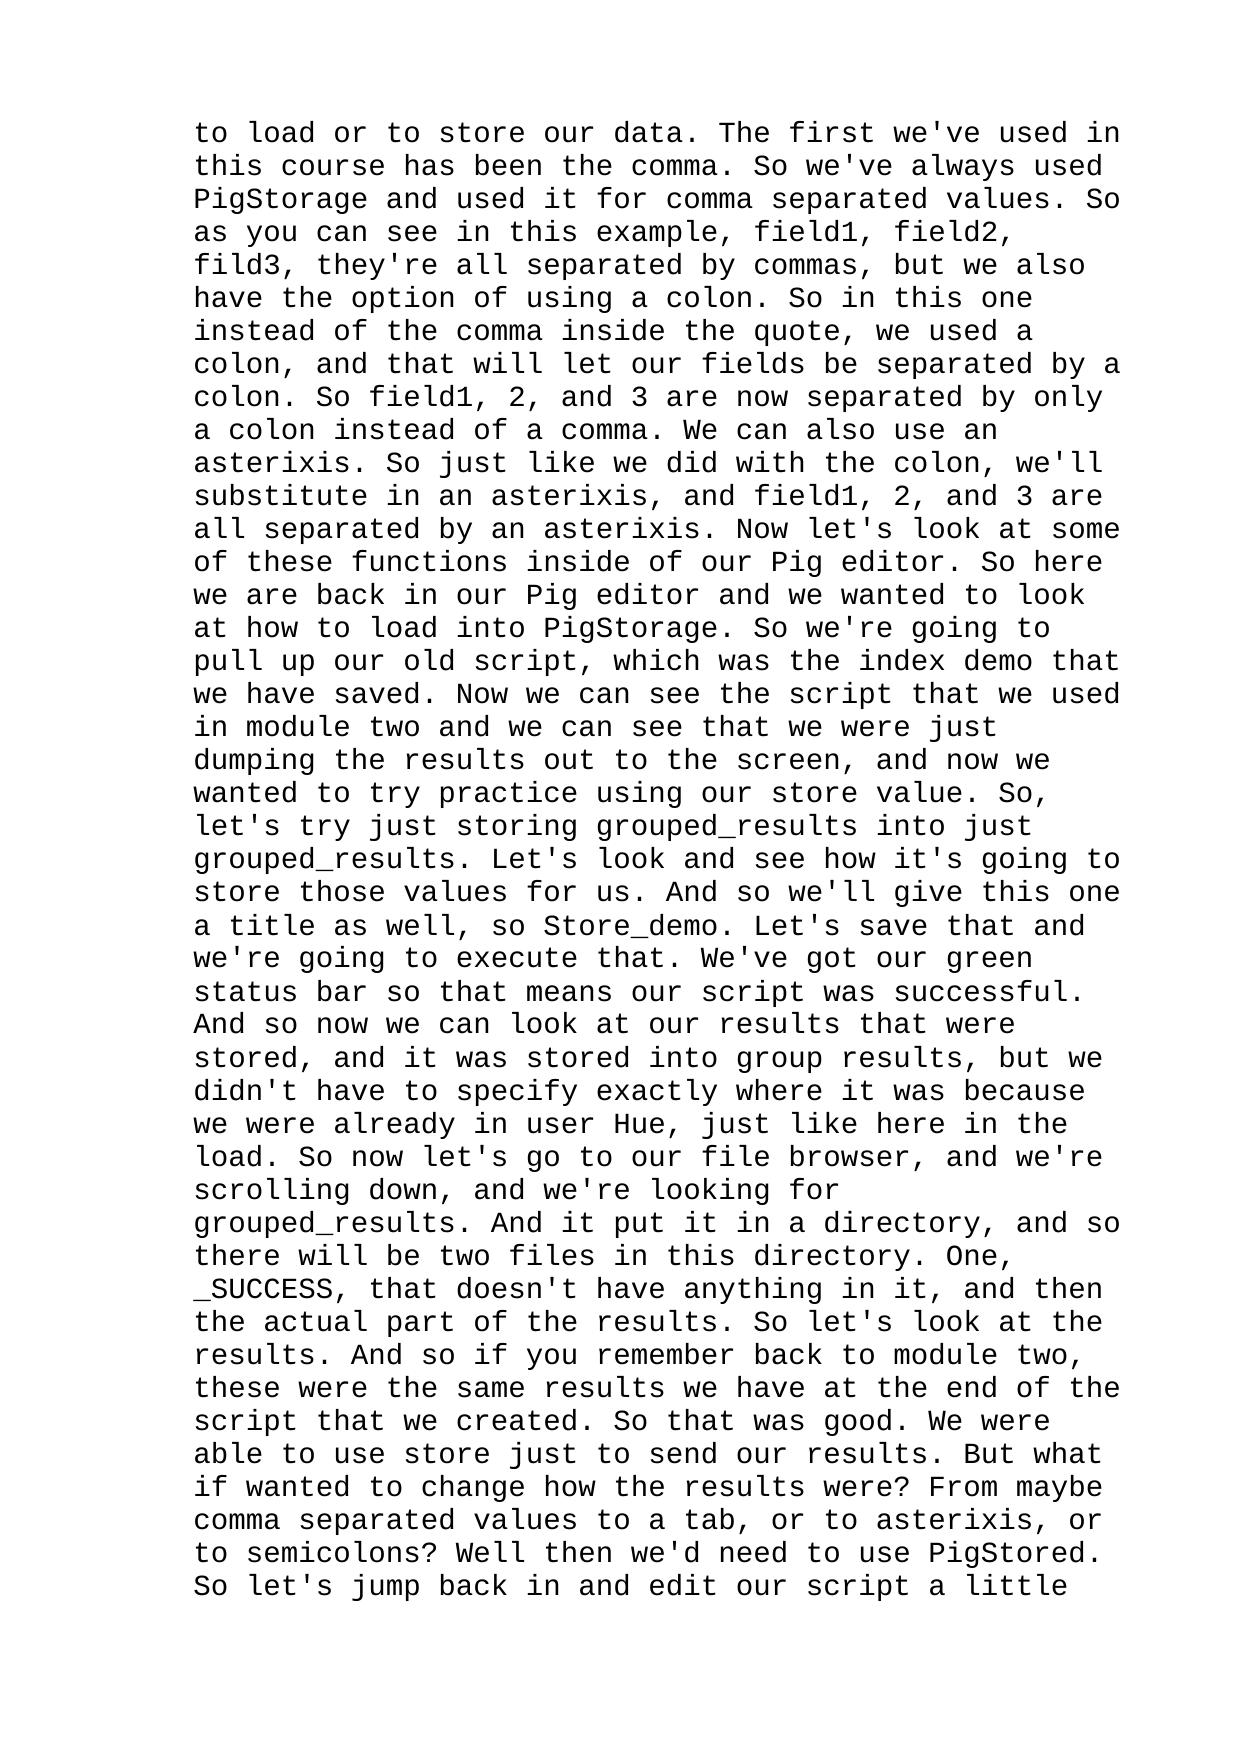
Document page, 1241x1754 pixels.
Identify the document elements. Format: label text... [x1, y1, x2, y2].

list to load or to store our data. The first we've used in this course has been the comma. So we've always used PigStorage and used it for comma separated values. So as you can see in this example, field1, field2, fild3, they're all separated by commas, but we also have the option of using a colon. So in this one instead of the comma inside the quote, we used a colon, and that will let our fields be separated by a colon. So field1, 2, and 3 are now separated by only a colon instead of a comma. We can also use an asterixis. So just like we did with the colon, we'll substitute in an asterixis, and field1, 2, and 3 are all separated by an asterixis. Now let's look at some of these functions inside of our Pig editor. So here we are back in our Pig editor and we wanted to look at how to load into PigStorage. So we're going to pull up our old script, which was the index demo that we have saved. Now we can see the script that we used in module two and we can see that we were just dumping the results out to the screen, and now we wanted to try practice using our store value. So, let's try just storing grouped_results into just grouped_results. Let's look and see how it's going to store those values for us. And so we'll give this one a title as well, so Store_demo. Let's save that and we're going to execute that. We've got our green status bar so that means our script was successful. And so now we can look at our results that were stored, and it was stored into group results, but we didn't have to specify exactly where it was because we were already in user Hue, just like here in the load. So now let's go to our file browser, and we're scrolling down, and we're looking for grouped_results. And it put it in a directory, and so there will be two files in this directory. One, _SUCCESS, that doesn't have anything in it, and then the actual part of the results. So let's look at the results. And so if you remember back to module two, these were the same results we have at the end of the script that we created. So that was good. We were able to use store just to send our results. But what if wanted to change how the results were? From maybe comma separated values to a tab, or to asterixis, or to semicolons? Well then we'd need to use PigStored. So let's jump back in and edit our script a little [156, 118, 1122, 1604]
